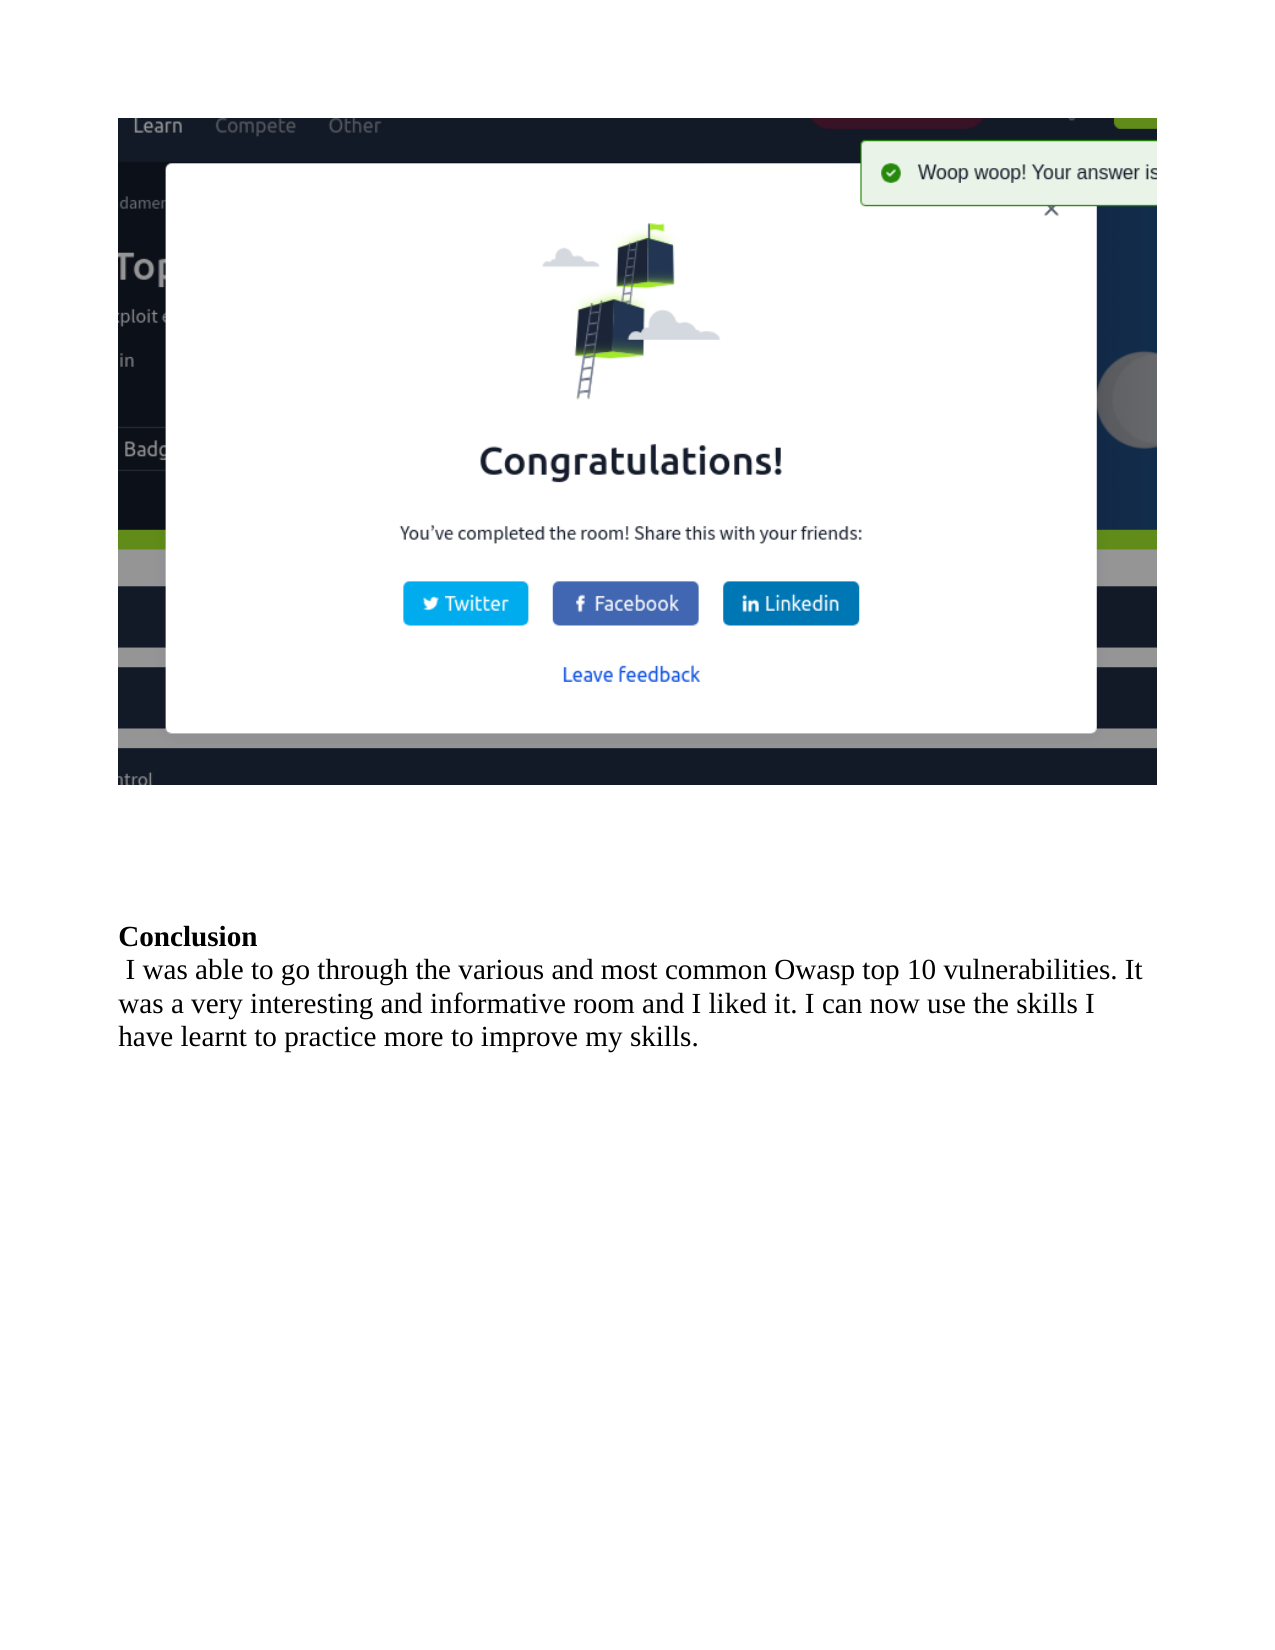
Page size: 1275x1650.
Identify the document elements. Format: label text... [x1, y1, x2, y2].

text I was able to go through the various and most common Owasp top 10 vulnerabilities. It was a very interesting and informative room and I liked it. I can now use the skills I have learnt to practice more to improve my skills. [118, 952, 1157, 1053]
text Conclusion [118, 919, 1157, 952]
picture [118, 118, 1157, 785]
